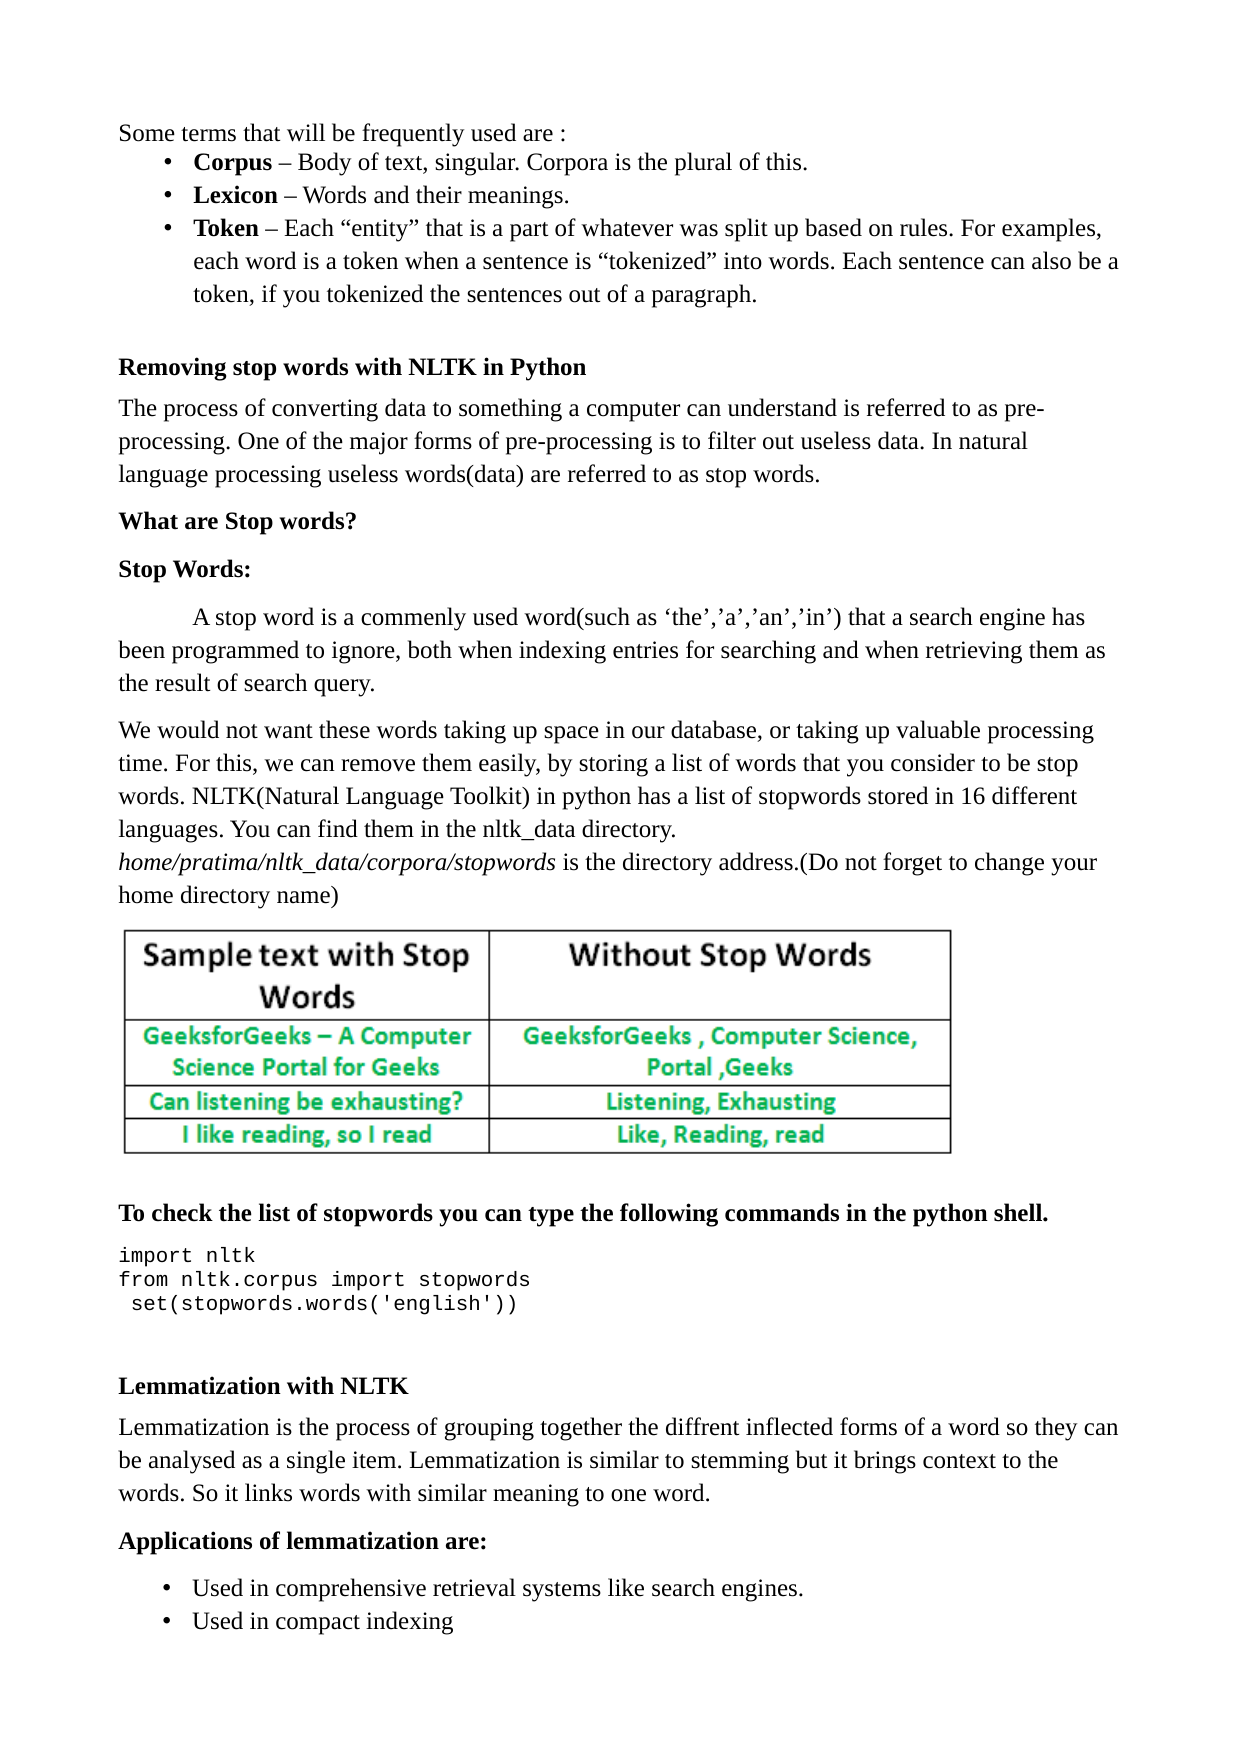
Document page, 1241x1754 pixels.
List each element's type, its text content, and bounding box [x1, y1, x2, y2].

text Stop Words: [118, 554, 1122, 583]
text To check the list of stopwords you can type the following commands in the python shell. [118, 1198, 1122, 1227]
text The process of converting data to something a computer can understand is referred to as pre-processing. One of the major forms of pre-processing is to filter out useless data. In natural language processing useless words(data) are referred to as stop words. [118, 393, 1122, 488]
list Token – Each “entity” that is a part of whatever was split up based on rules. For examples, each word is a token when a sentence is “tokenized” into words. Each sentence can also be a token, if you tokenized the sentences out of a paragraph. [164, 213, 1122, 308]
text Lemmatization is the process of grouping together the diffrent inflected forms of a word so they can be analysed as a single item. Lemmatization is similar to stemming but it brings context to the words. So it links words with similar meaning to one word. [118, 1412, 1122, 1507]
text We would not want these words taking up space in our database, or taking up valuable processing time. For this, we can remove them easily, by storing a list of words that you consider to be stop words. NLTK(Natural Language Toolkit) in python has a list of stopwords stored in 16 different languages. You can find them in the nltk_data directory. home/pratima/nltk_data/corpora/stopwords is the directory address.(Do not forget to change your home directory name) [118, 715, 1122, 1179]
list Used in comprehensive retrieval systems like search engines. [162, 1573, 1122, 1602]
subtitle Removing stop words with NLTK in Python [118, 352, 1122, 380]
text Applications of lemmatization are: [118, 1526, 1122, 1554]
text What are Stop words? [118, 506, 1122, 535]
subtitle Lemmatization with NLTK [118, 1371, 1122, 1400]
list Lexicon – Words and their meanings. [164, 180, 1122, 209]
text A stop word is a commenly used word(such as ‘the’,’a’,’an’,’in’) that a search engine has been programmed to ignore, both when indexing entries for searching and when retrieving them as the result of search query. [118, 602, 1122, 696]
picture [118, 913, 972, 1179]
list Corpus – Body of text, singular. Corpora is the plural of this. [164, 147, 1122, 176]
text from nltk.corpus import stopwords [118, 1269, 1122, 1293]
text set(stopwords.words('english')) [118, 1293, 1122, 1316]
text import nltk [118, 1246, 1122, 1269]
text Some terms that will be frequently used are : [118, 118, 1122, 147]
list Used in compact indexing [162, 1606, 1122, 1635]
